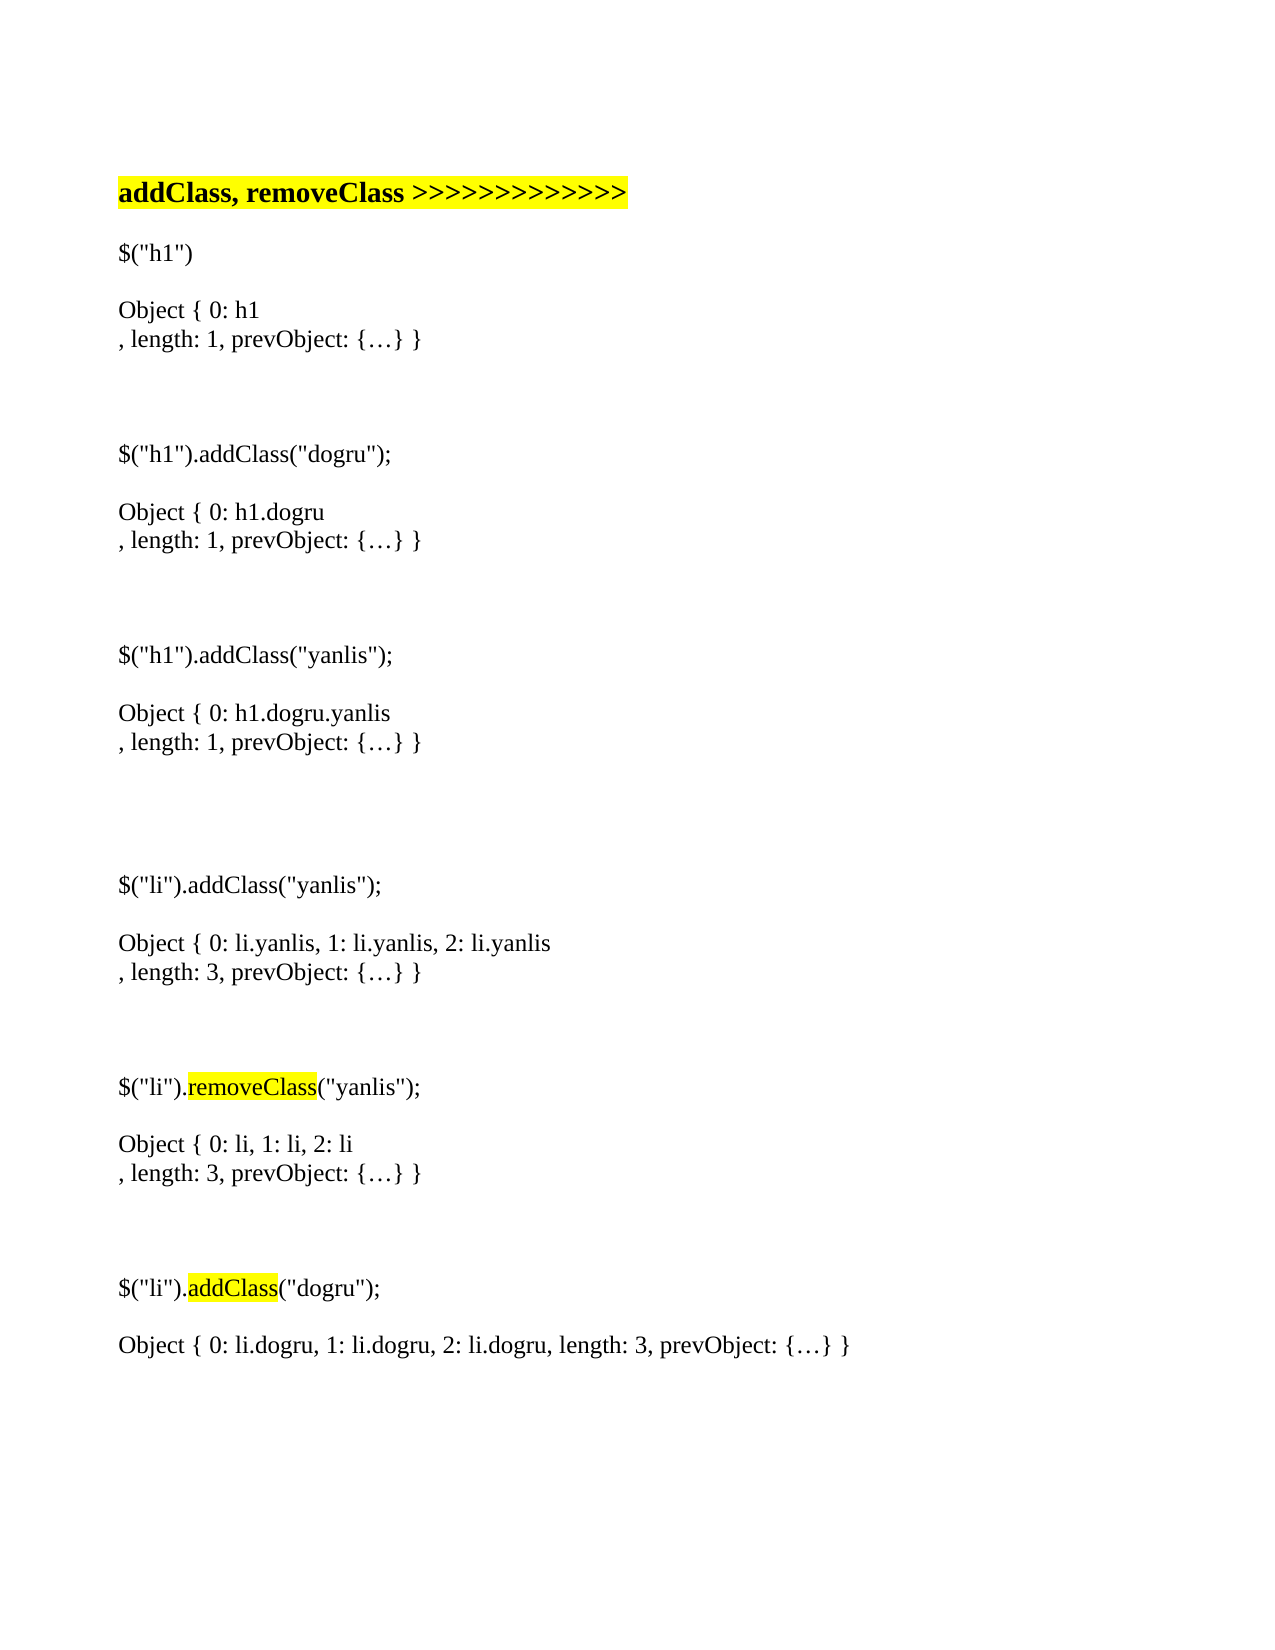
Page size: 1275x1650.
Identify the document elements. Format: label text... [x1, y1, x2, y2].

text , length: 1, prevObject: {…} } [118, 525, 1157, 554]
text Object { 0: li.dogru, 1: li.dogru, 2: li.dogru, length: 3, prevObject: {…} } [118, 1330, 1157, 1359]
text Object { 0: li.yanlis, 1: li.yanlis, 2: li.yanlis [118, 928, 1157, 957]
text , length: 3, prevObject: {…} } [118, 957, 1157, 985]
text $("li").addClass("dogru"); [118, 1273, 1157, 1302]
text addClass, removeClass >>>>>>>>>>>>> [118, 176, 1157, 209]
text Object { 0: h1.dogru.yanlis [118, 698, 1157, 727]
text Object { 0: li, 1: li, 2: li [118, 1129, 1157, 1158]
text Object { 0: h1 [118, 295, 1157, 324]
text $("h1").addClass("dogru"); [118, 439, 1157, 468]
text $("h1") [118, 238, 1157, 267]
text , length: 1, prevObject: {…} } [118, 727, 1157, 755]
text , length: 3, prevObject: {…} } [118, 1158, 1157, 1187]
text , length: 1, prevObject: {…} } [118, 324, 1157, 353]
text $("li").removeClass("yanlis"); [118, 1072, 1157, 1100]
text $("li").addClass("yanlis"); [118, 870, 1157, 899]
text Object { 0: h1.dogru [118, 497, 1157, 525]
text $("h1").addClass("yanlis"); [118, 640, 1157, 669]
